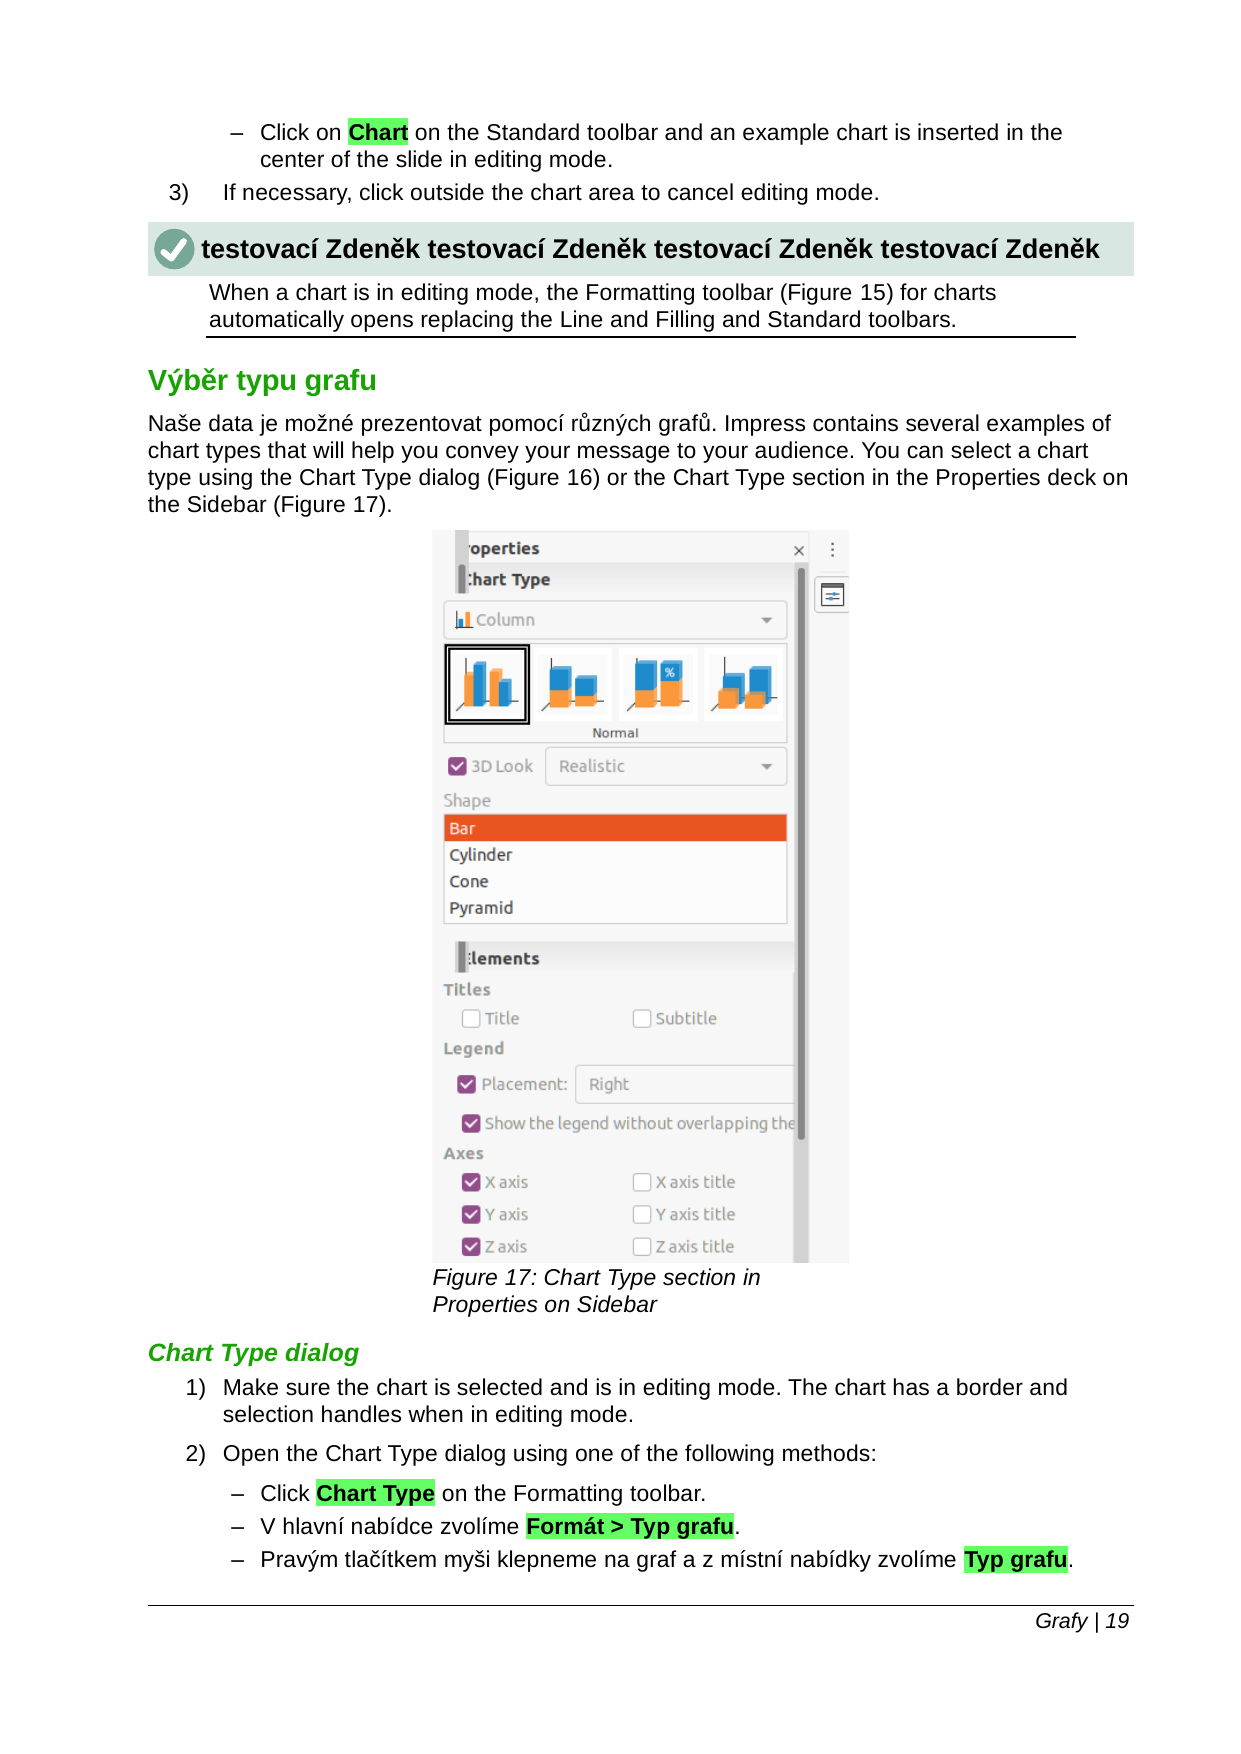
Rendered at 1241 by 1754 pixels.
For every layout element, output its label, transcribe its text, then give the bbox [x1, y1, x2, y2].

list Make sure the chart is selected and is in editing mode. The chart has a border and selection handles when in editing mode. [206, 1373, 1134, 1427]
text When a chart is in editing mode, the Formatting toolbar (Figure 15) for charts automatically opens replacing the Line and Filling and Standard toolbars. [206, 276, 1076, 336]
list Pravým tlačítkem myši klepneme na graf a z místní nabídky zvolíme Typ grafu. [1068, 1546, 1134, 1573]
list Click on Chart on the Standard toolbar and an example chart is inserted in the center of the slide in editing mode. [230, 118, 1134, 172]
list V hlavní nabídce zvolíme Formát > Typ grafu. [231, 1512, 1134, 1539]
text Figure 17: Chart Type section in Properties on Sidebar [432, 1263, 849, 1317]
list Pravým tlačítkem myši klepneme na graf a z místní nabídky zvolíme Typ grafu. [231, 1546, 964, 1573]
subtitle Výběr typu grafu [148, 363, 1134, 397]
text Naše data je možné prezentovat pomocí různých grafů. Impress contains several examples of chart types that will help you convey your message to your audience. You can select a chart type using the Chart Type dialog (Figure 16) or the Chart Type section in the Properties deck on the Sidebar (Figure 17). [148, 409, 1134, 517]
subtitle Chart Type dialog [148, 1338, 1134, 1367]
picture [432, 530, 850, 1263]
list If necessary, click outside the chart area to cancel editing mode. [189, 178, 1134, 206]
list Click Chart Type on the Formatting toolbar. [435, 1479, 1134, 1506]
list Click Chart Type on the Formatting toolbar. [231, 1479, 316, 1506]
subtitle testovací Zdeněk testovací Zdeněk testovací Zdeněk testovací Zdeněk [148, 222, 1134, 276]
list Open the Chart Type dialog using one of the following methods: [206, 1439, 1134, 1467]
